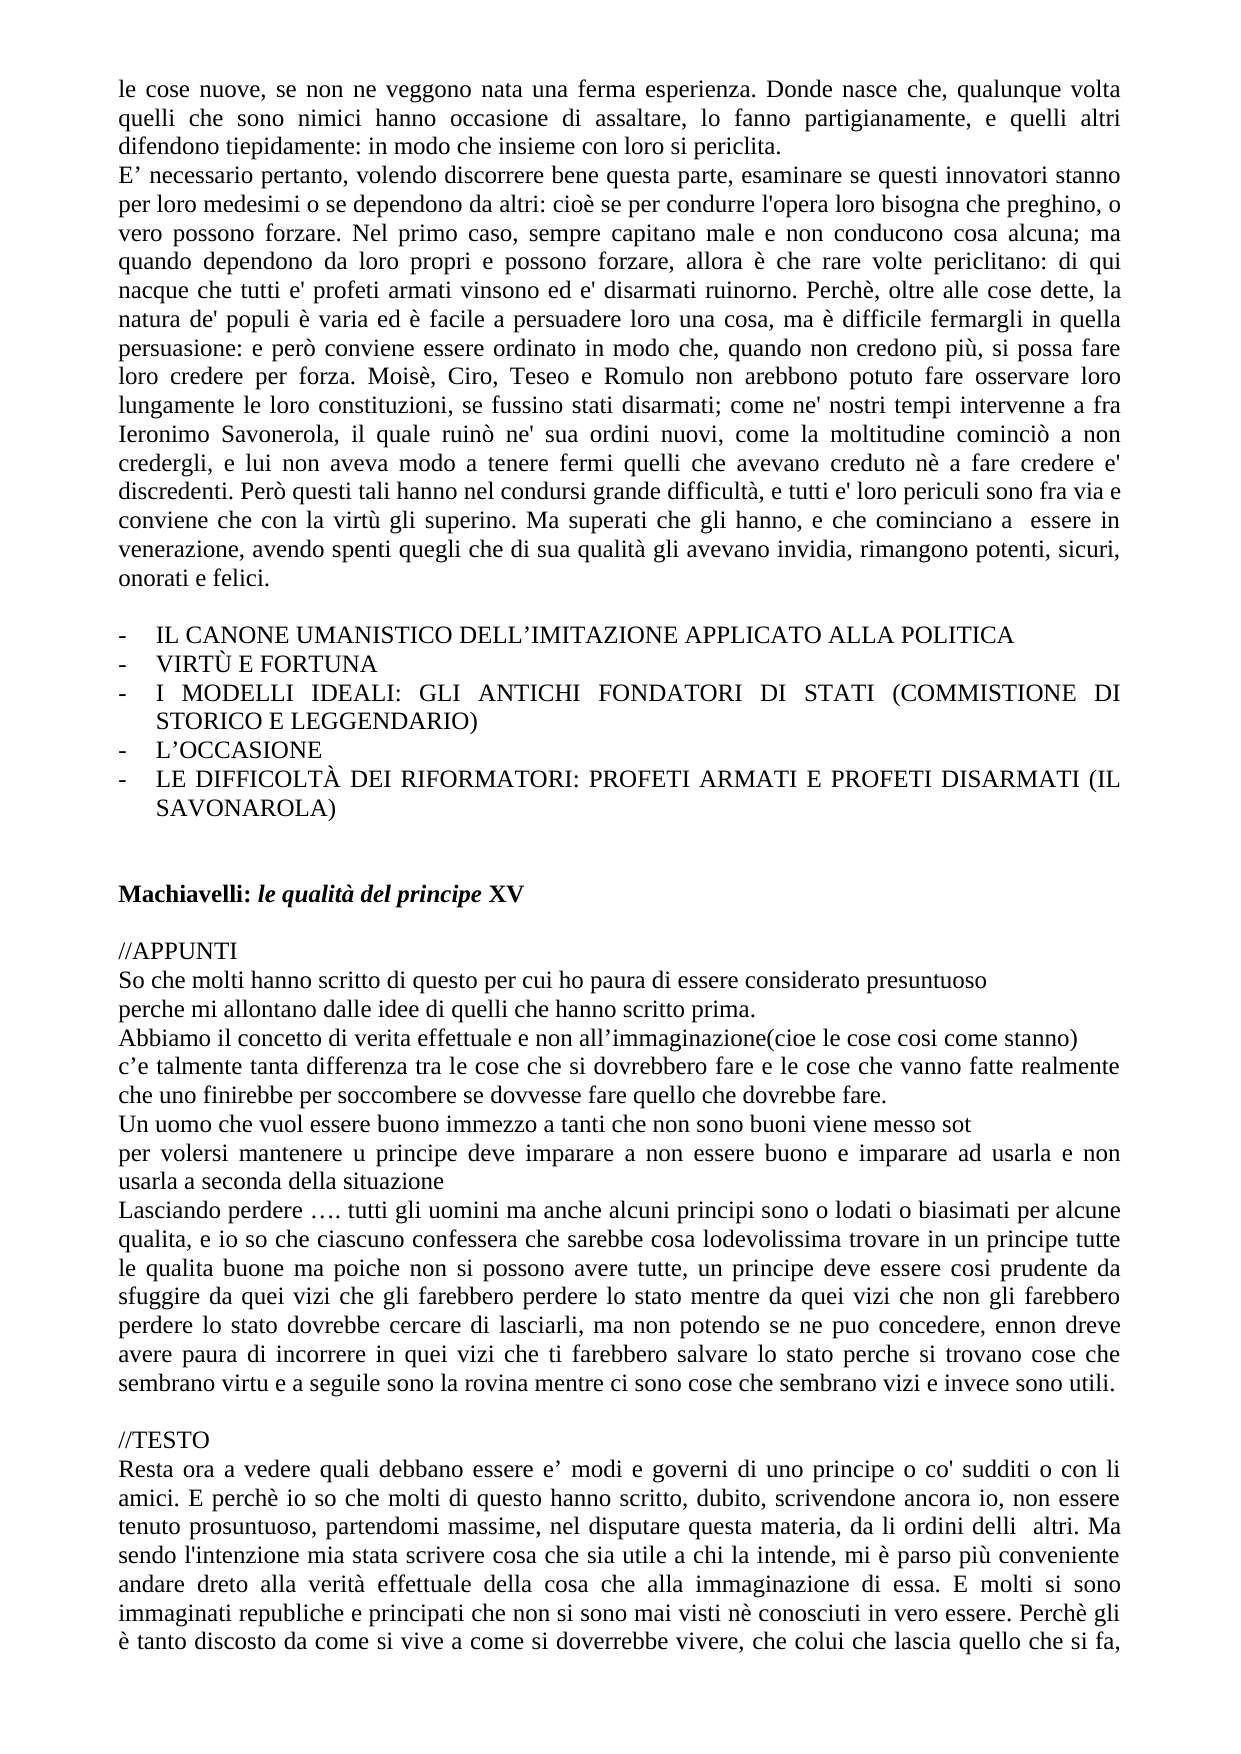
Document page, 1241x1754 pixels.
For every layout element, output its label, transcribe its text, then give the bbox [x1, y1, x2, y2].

list LE DIFFICOLTÀ DEI RIFORMATORI: PROFETI ARMATI E PROFETI DISARMATI (IL SAVONAROLA) [118, 764, 1122, 821]
text perche mi allontano dalle idee di quelli che hanno scritto prima. [118, 994, 1122, 1023]
text Un uomo che vuol essere buono immezzo a tanti che non sono buoni viene messo sot [118, 1109, 1122, 1138]
list VIRTÙ E FORTUNA [118, 649, 1122, 678]
list I MODELLI IDEALI: GLI ANTICHI FONDATORI DI STATI (COMMISTIONE DI STORICO E LEGGENDARIO) [118, 678, 1122, 735]
text //APPUNTI [118, 936, 1122, 965]
text Abbiamo il concetto di verita effettuale e non all’immaginazione(cioe le cose cosi come stanno) [118, 1023, 1122, 1051]
list IL CANONE UMANISTICO DELL’IMITAZIONE APPLICATO ALLA POLITICA [118, 620, 1122, 649]
text Lasciando perdere …. tutti gli uomini ma anche alcuni principi sono o lodati o biasimati per alcune qualita, e io so che ciascuno confessera che sarebbe cosa lodevolissima trovare in un principe tutte le qualita buone ma poiche non si possono avere tutte, un principe deve essere cosi prudente da sfuggire da quei vizi che gli farebbero perdere lo stato mentre da quei vizi che non gli farebbero perdere lo stato dovrebbe cercare di lasciarli, ma non potendo se ne puo concedere, ennon dreve avere paura di incorrere in quei vizi che ti farebbero salvare lo stato perche si trovano cose che sembrano virtu e a seguile sono la rovina mentre ci sono cose che sembrano vizi e invece sono utili. [118, 1195, 1122, 1396]
text //TESTO [118, 1425, 1122, 1454]
text per volersi mantenere u principe deve imparare a non essere buono e imparare ad usarla e non usarla a seconda della situazione [118, 1138, 1122, 1195]
text c’e talmente tanta differenza tra le cose che si dovrebbero fare e le cose che vanno fatte realmente che uno finirebbe per soccombere se dovvesse fare quello che dovrebbe fare. [118, 1051, 1122, 1109]
text Resta ora a vedere quali debbano essere e’ modi e governi di uno principe o co' sudditi o con li amici. E perchè io so che molti di questo hanno scritto, dubito, scrivendone ancora io, non essere tenuto prosuntuoso, partendomi massime, nel disputare questa materia, da li ordini delli altri. Ma sendo l'intenzione mia stata scrivere cosa che sia utile a chi la intende, mi è parso più conveniente andare dreto alla verità effettuale della cosa che alla immaginazione di essa. E molti si sono immaginati republiche e principati che non si sono mai visti nè conosciuti in vero essere. Perchè gli è tanto discosto da come si vive a come si doverrebbe vivere, che colui che lascia quello che si fa, [118, 1454, 1122, 1655]
text le cose nuove, se non ne veggono nata una ferma esperienza. Donde nasce che, qualunque volta quelli che sono nimici hanno occasione di assaltare, lo fanno partigianamente, e quelli altri difendono tiepidamente: in modo che insieme con loro si periclita. [118, 74, 1122, 160]
text So che molti hanno scritto di questo per cui ho paura di essere considerato presuntuoso [118, 965, 1122, 994]
text E’ necessario pertanto, volendo discorrere bene questa parte, esaminare se questi innovatori stanno per loro medesimi o se dependono da altri: cioè se per condurre l'opera loro bisogna che preghino, o vero possono forzare. Nel primo caso, sempre capitano male e non conducono cosa alcuna; ma quando dependono da loro propri e possono forzare, allora è che rare volte periclitano: di qui nacque che tutti e' profeti armati vinsono ed e' disarmati ruinorno. Perchè, oltre alle cose dette, la natura de' populi è varia ed è facile a persuadere loro una cosa, ma è difficile fermargli in quella persuasione: e però conviene essere ordinato in modo che, quando non credono più, si possa fare loro credere per forza. Moisè, Ciro, Teseo e Romulo non arebbono potuto fare osservare loro lungamente le loro constituzioni, se fussino stati disarmati; come ne' nostri tempi intervenne a fra Ieronimo Savonerola, il quale ruinò ne' sua ordini nuovi, come la moltitudine cominciò a non credergli, e lui non aveva modo a tenere fermi quelli che avevano creduto nè a fare credere e' discredenti. Però questi tali hanno nel condursi grande difficultà, e tutti e' loro periculi sono fra via e conviene che con la virtù gli superino. Ma superati che gli hanno, e che cominciano a essere in venerazione, avendo spenti quegli che di sua qualità gli avevano invidia, rimangono potenti, sicuri, onorati e felici. [118, 160, 1122, 591]
list L’OCCASIONE [118, 735, 1122, 764]
text Machiavelli: le qualità del principe XV [118, 879, 1122, 908]
